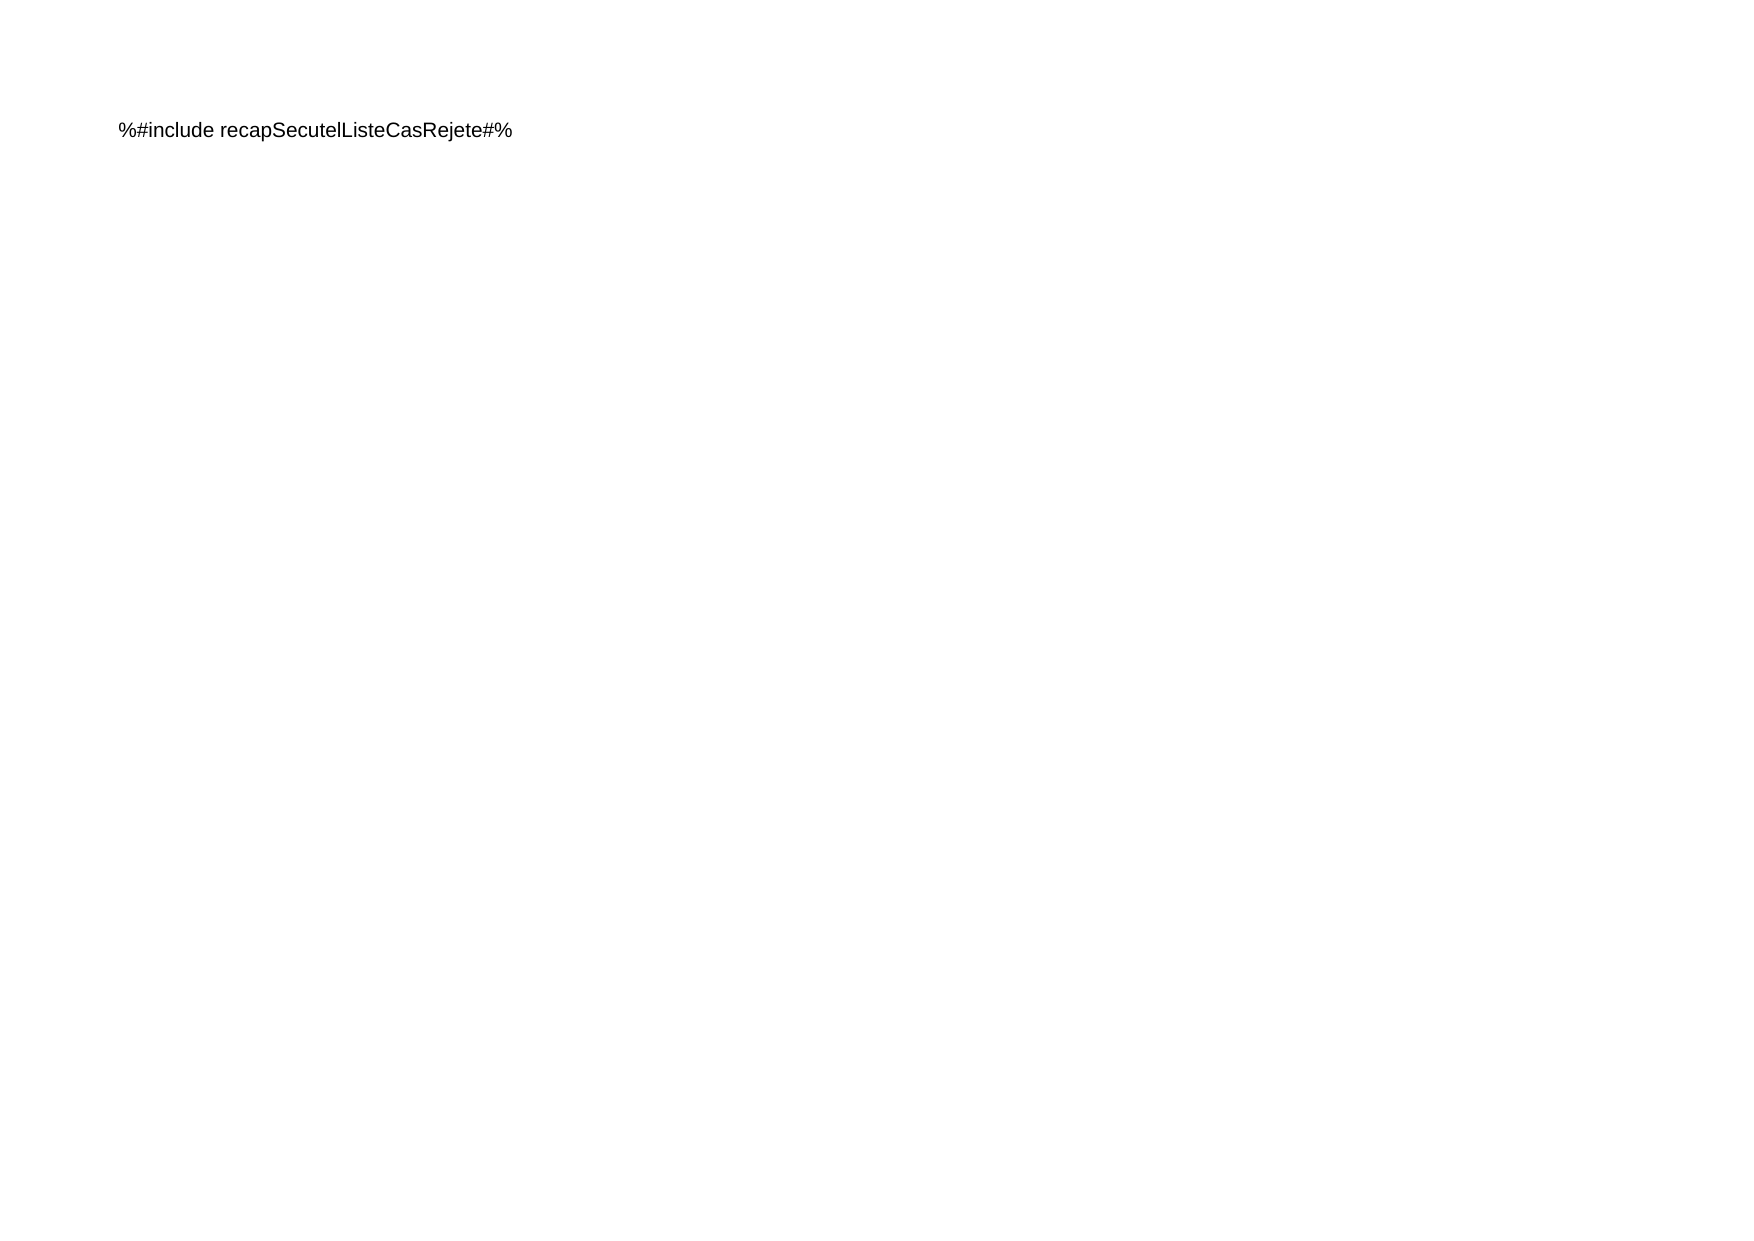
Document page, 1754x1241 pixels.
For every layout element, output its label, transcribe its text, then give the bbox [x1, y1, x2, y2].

text %#include recapSecutelListeCasRejete#% [118, 118, 1636, 142]
